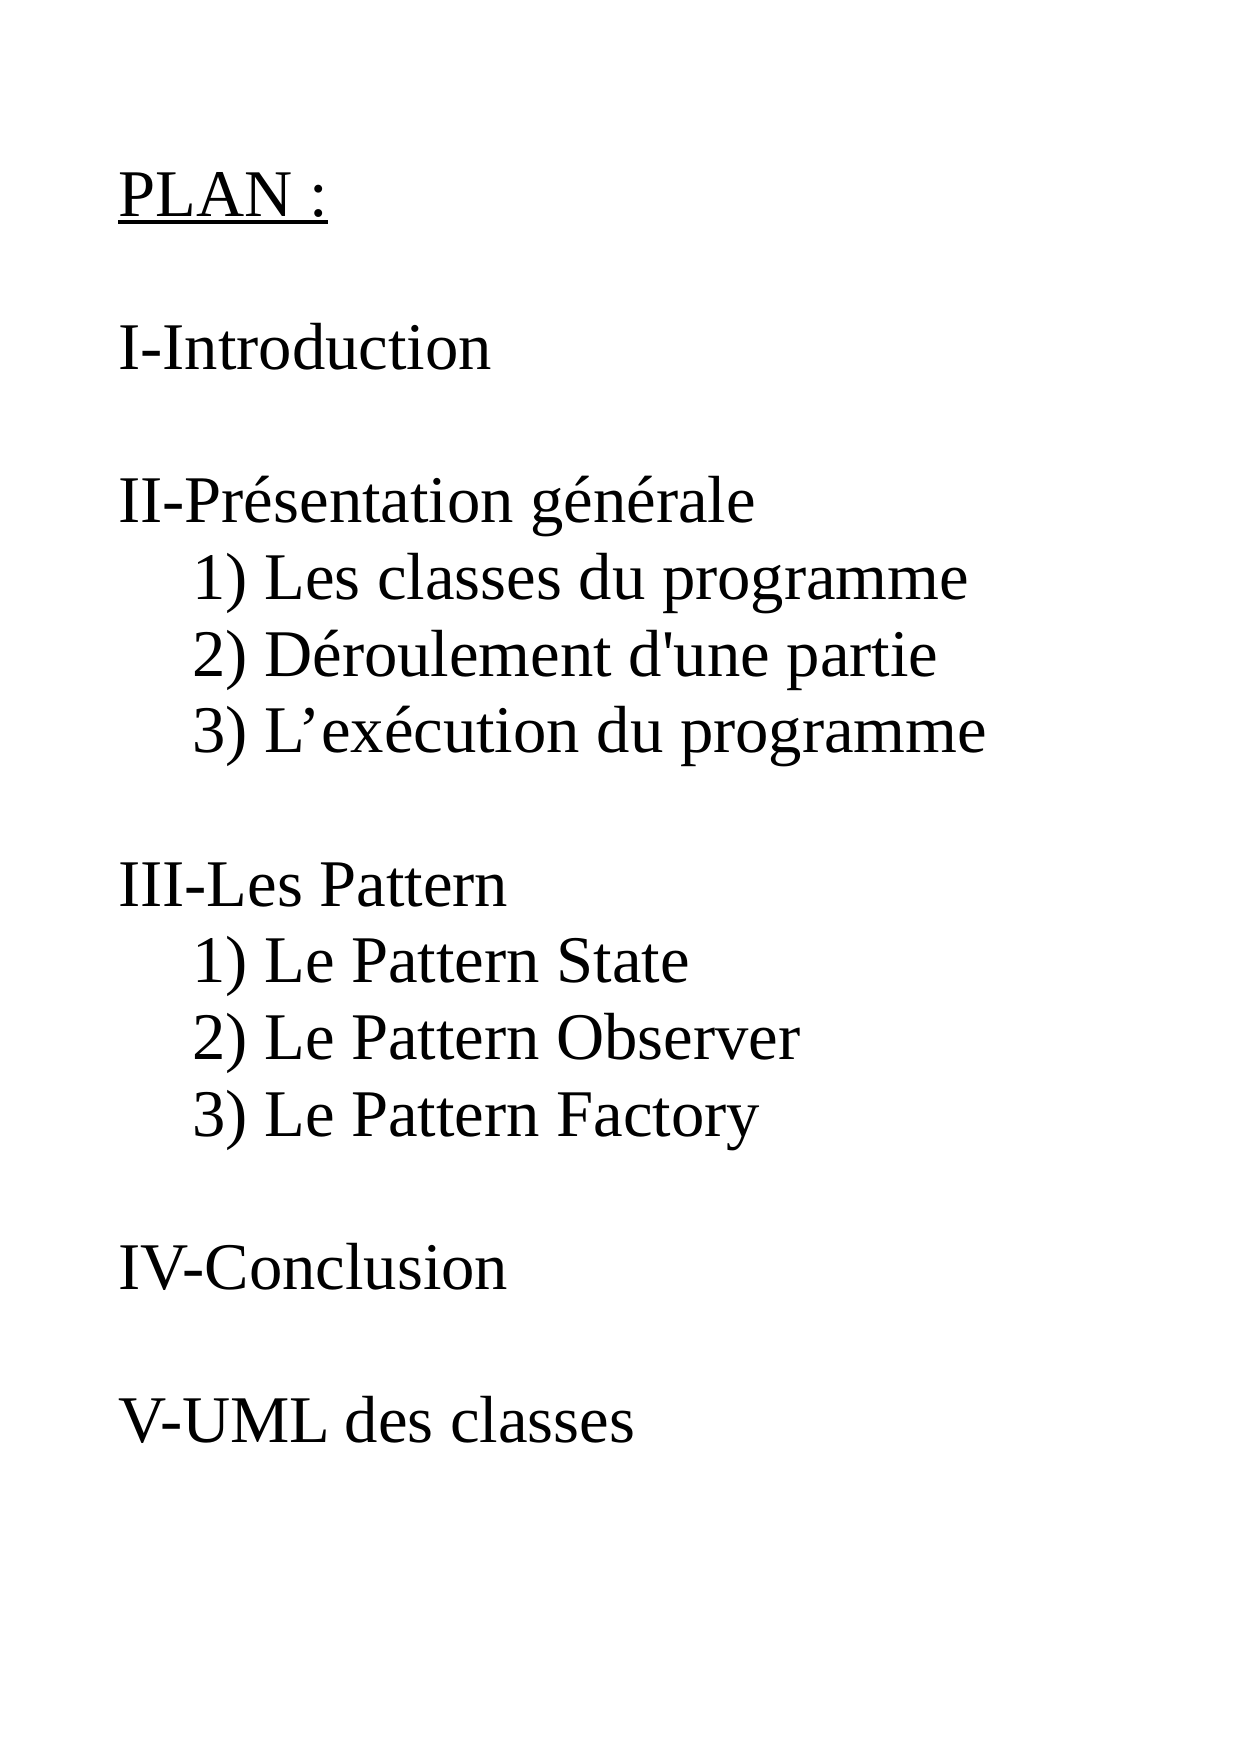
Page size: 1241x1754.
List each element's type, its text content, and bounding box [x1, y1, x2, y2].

text V-UML des classes [118, 1381, 1122, 1457]
text 3) L’exécution du programme [118, 691, 1122, 767]
text PLAN : [118, 154, 1122, 231]
text 1) Les classes du programme [118, 537, 1122, 614]
text II-Présentation générale [118, 461, 1122, 537]
text 2) Déroulement d'une partie [118, 614, 1122, 691]
text IV-Conclusion [118, 1227, 1122, 1304]
text 1) Le Pattern State [118, 921, 1122, 997]
text III-Les Pattern [118, 844, 1122, 921]
text I-Introduction [118, 307, 1122, 384]
text 2) Le Pattern Observer [118, 997, 1122, 1074]
text 3) Le Pattern Factory [118, 1074, 1122, 1151]
